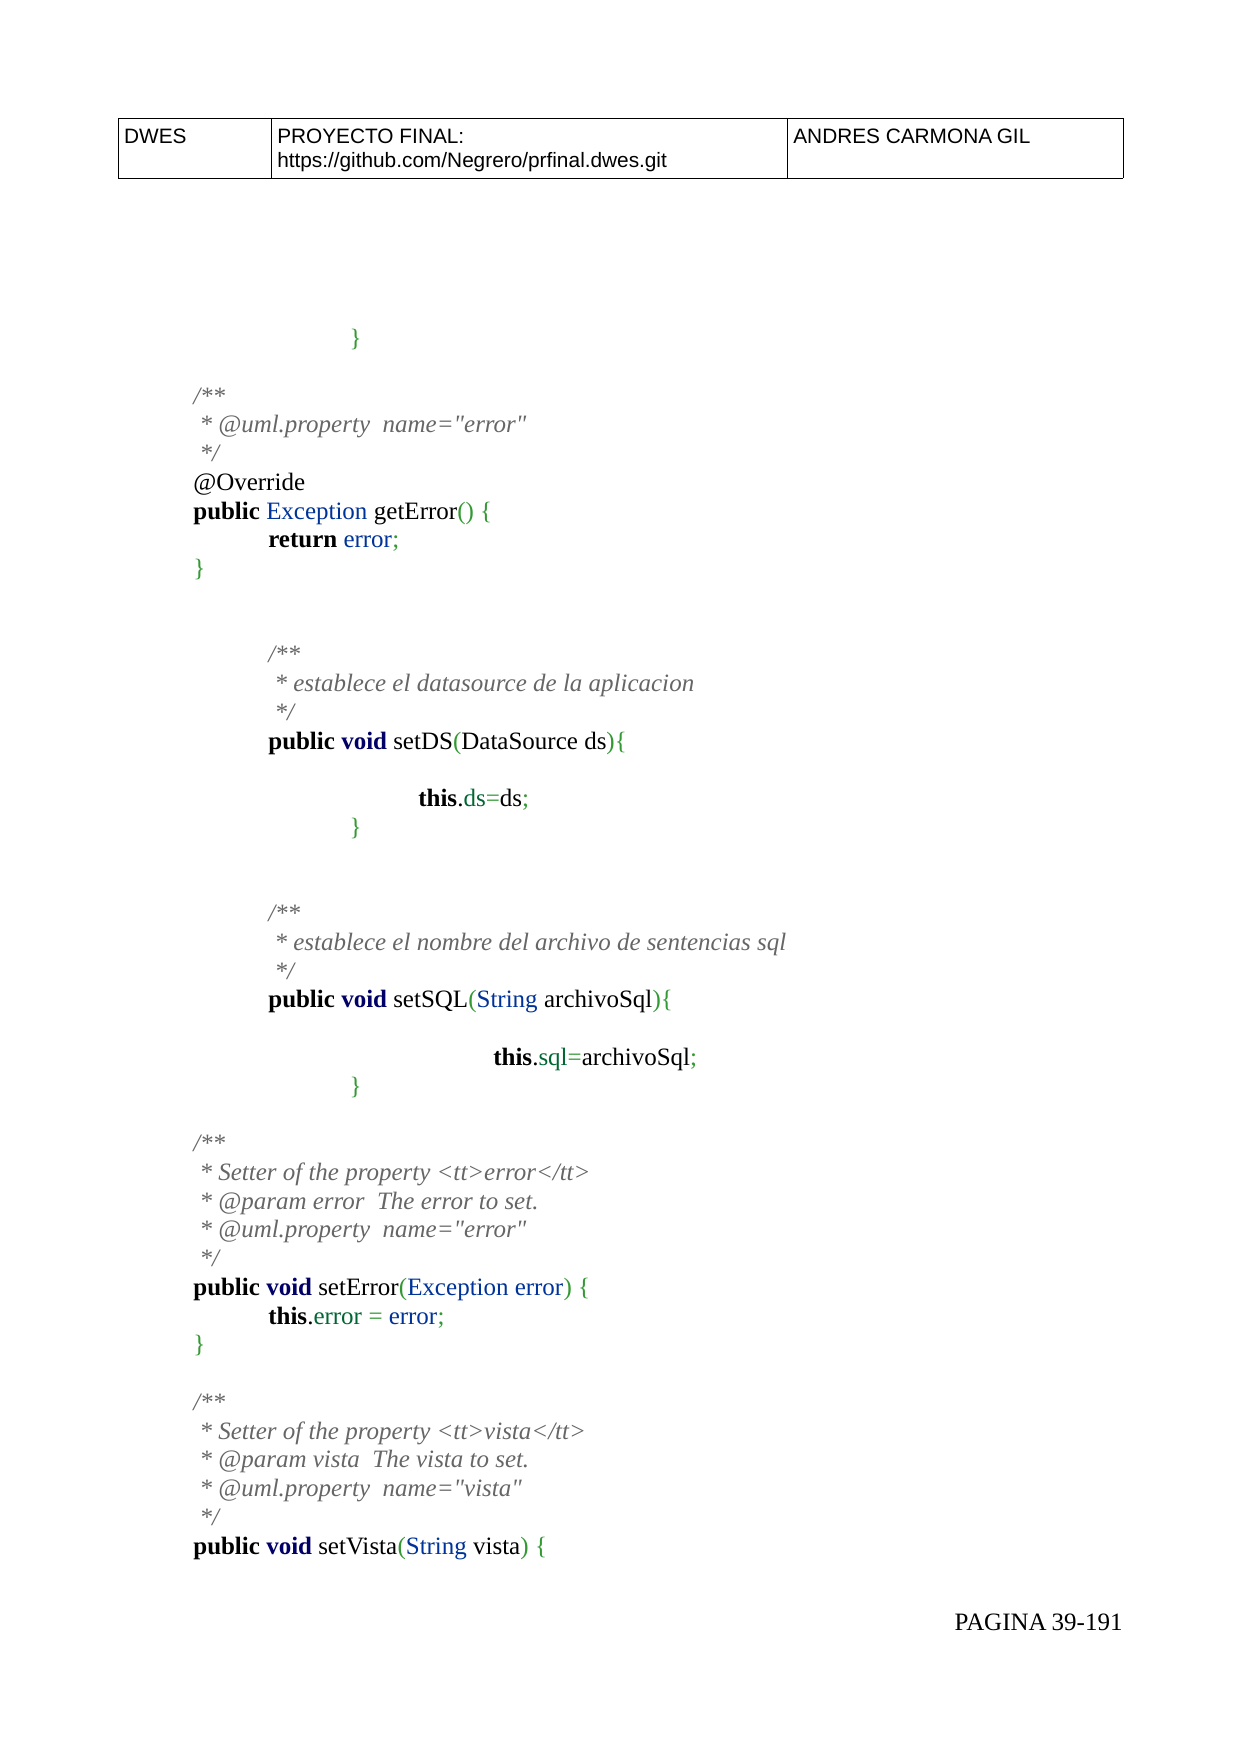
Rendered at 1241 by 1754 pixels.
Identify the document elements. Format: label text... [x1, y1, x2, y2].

text * @uml.property name="error" [118, 409, 1122, 438]
text */ [118, 956, 1122, 984]
text public void setSQL(String archivoSql){ [118, 984, 1122, 1013]
text } [118, 553, 1122, 582]
text public void setVista(String vista) { [118, 1531, 1122, 1559]
text */ [118, 1502, 1122, 1531]
text * establece el nombre del archivo de sentencias sql [118, 927, 1122, 956]
text * @uml.property name="error" [118, 1214, 1122, 1243]
text */ [118, 1243, 1122, 1272]
text } [118, 1071, 1122, 1099]
text this.ds=ds; [118, 783, 1122, 812]
text */ [118, 697, 1122, 726]
text */ [118, 438, 1122, 467]
text public void setError(Exception error) { [118, 1272, 1122, 1301]
text /** [118, 898, 1122, 927]
text return error; [118, 524, 1122, 553]
text } [118, 323, 1122, 352]
text public void setDS(DataSource ds){ [118, 726, 1122, 754]
text public Exception getError() { [118, 496, 1122, 524]
text this.error = error; [118, 1301, 1122, 1329]
text @Override [118, 467, 1122, 496]
text * Setter of the property <tt>error</tt> [118, 1157, 1122, 1186]
text * @param vista The vista to set. [118, 1444, 1122, 1473]
text } [118, 812, 1122, 841]
text * @param error The error to set. [118, 1186, 1122, 1214]
text } [118, 1329, 1122, 1358]
text /** [118, 1387, 1122, 1416]
text this.sql=archivoSql; [118, 1042, 1122, 1071]
text /** [118, 381, 1122, 409]
text * Setter of the property <tt>vista</tt> [118, 1416, 1122, 1444]
text * @uml.property name="vista" [118, 1473, 1122, 1502]
text /** [118, 639, 1122, 668]
text /** [118, 1128, 1122, 1157]
text * establece el datasource de la aplicacion [118, 668, 1122, 697]
